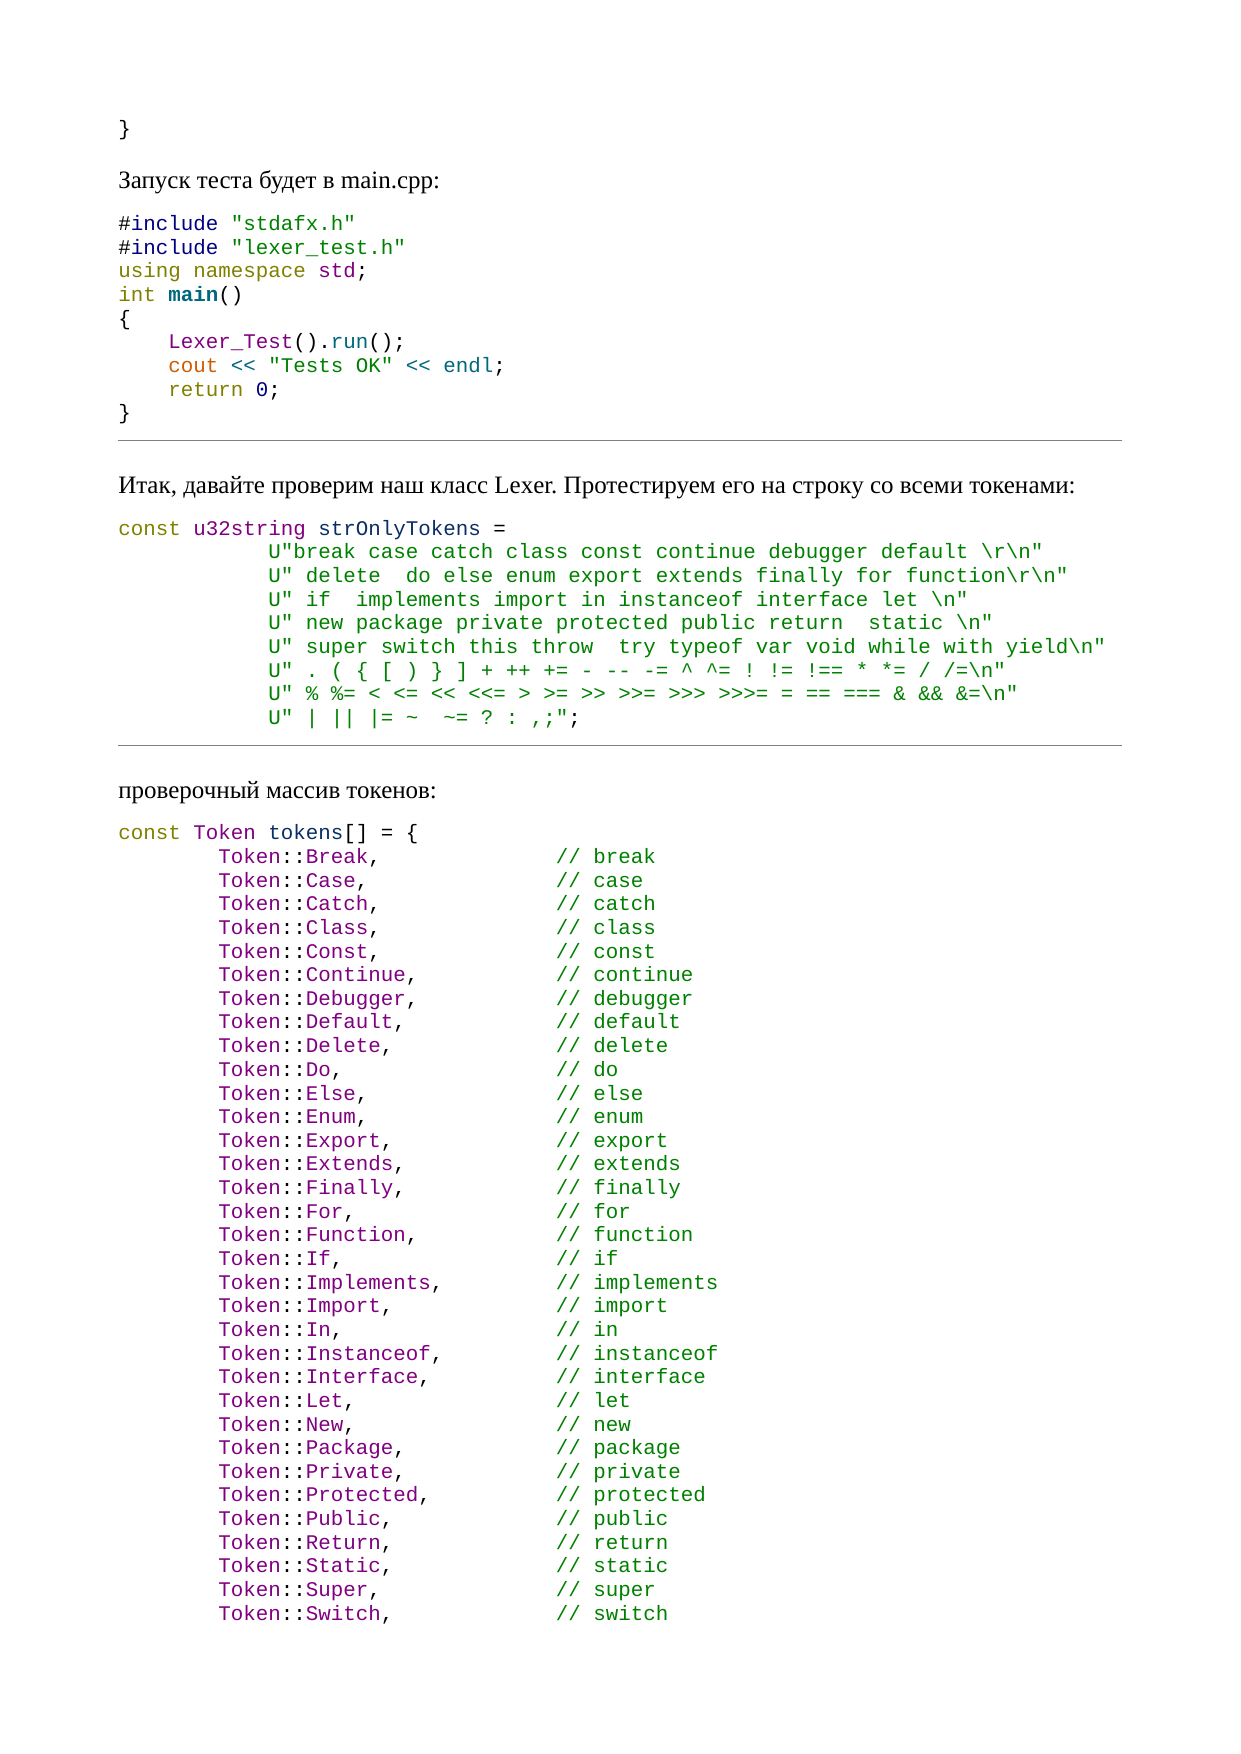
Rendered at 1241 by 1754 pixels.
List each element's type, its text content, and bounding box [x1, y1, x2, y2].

text U" if implements import in instanceof interface let \n" [118, 589, 1122, 612]
text Token::Extends, // extends [118, 1153, 1122, 1177]
text const u32string strOnlyTokens = [118, 518, 1122, 541]
text U" . ( { [ ) } ] + ++ += - -- -= ^ ^= ! != !== * *= / /=\n" [118, 659, 1122, 683]
text Token::Break, // break [118, 846, 1122, 870]
text Token::Debugger, // debugger [118, 988, 1122, 1012]
text Token::Catch, // catch [118, 893, 1122, 917]
text Token::If, // if [118, 1248, 1122, 1272]
text Lexer_Test().run(); [118, 331, 1122, 355]
text Token::Interface, // interface [118, 1366, 1122, 1390]
text Token::Protected, // protected [118, 1484, 1122, 1508]
text U"break case catch class const continue debugger default \r\n" [118, 541, 1122, 565]
text Token::Package, // package [118, 1437, 1122, 1461]
text Запуск теста будет в main.cpp: [118, 165, 1122, 194]
text Token::Export, // export [118, 1130, 1122, 1153]
text Token::Delete, // delete [118, 1035, 1122, 1059]
text using namespace std; [118, 260, 1122, 284]
text #include "lexer_test.h" [118, 237, 1122, 260]
text Token::Function, // function [118, 1224, 1122, 1248]
text Token::New, // new [118, 1413, 1122, 1437]
text Token::Else, // else [118, 1082, 1122, 1106]
text Token::In, // in [118, 1319, 1122, 1343]
text Token::Return, // return [118, 1532, 1122, 1555]
text U" | || |= ~ ~= ? : ,;"; [118, 707, 1122, 731]
text Token::Case, // case [118, 870, 1122, 893]
text } [118, 402, 1122, 426]
text return 0; [118, 378, 1122, 402]
text Token::Enum, // enum [118, 1106, 1122, 1130]
text Token::Class, // class [118, 917, 1122, 941]
text Token::Static, // static [118, 1555, 1122, 1579]
text { [118, 308, 1122, 331]
text Token::Do, // do [118, 1059, 1122, 1082]
text Token::Continue, // continue [118, 964, 1122, 988]
text const Token tokens[] = { [118, 822, 1122, 846]
text #include "stdafx.h" [118, 213, 1122, 237]
text Token::For, // for [118, 1201, 1122, 1224]
text Token::Implements, // implements [118, 1272, 1122, 1295]
text Token::Instanceof, // instanceof [118, 1343, 1122, 1366]
text Token::Public, // public [118, 1508, 1122, 1532]
text Token::Const, // const [118, 941, 1122, 964]
text Token::Private, // private [118, 1461, 1122, 1484]
text U" new package private protected public return static \n" [118, 612, 1122, 636]
text Token::Default, // default [118, 1012, 1122, 1035]
text проверочный массив токенов: [118, 775, 1122, 803]
text Итак, давайте проверим наш класс Lexer. Протестируем его на строку со всеми токенами: [118, 470, 1122, 499]
text Token::Switch, // switch [118, 1603, 1122, 1626]
text } [118, 118, 1122, 142]
text Token::Let, // let [118, 1390, 1122, 1413]
text U" super switch this throw try typeof var void while with yield\n" [118, 636, 1122, 659]
text Token::Import, // import [118, 1295, 1122, 1319]
text U" % %= < <= << <<= > >= >> >>= >>> >>>= = == === & && &=\n" [118, 683, 1122, 707]
text cout << "Tests OK" << endl; [118, 355, 1122, 378]
text Token::Super, // super [118, 1579, 1122, 1603]
text Token::Finally, // finally [118, 1177, 1122, 1201]
text U" delete do else enum export extends finally for function\r\n" [118, 565, 1122, 589]
text int main() [118, 284, 1122, 308]
